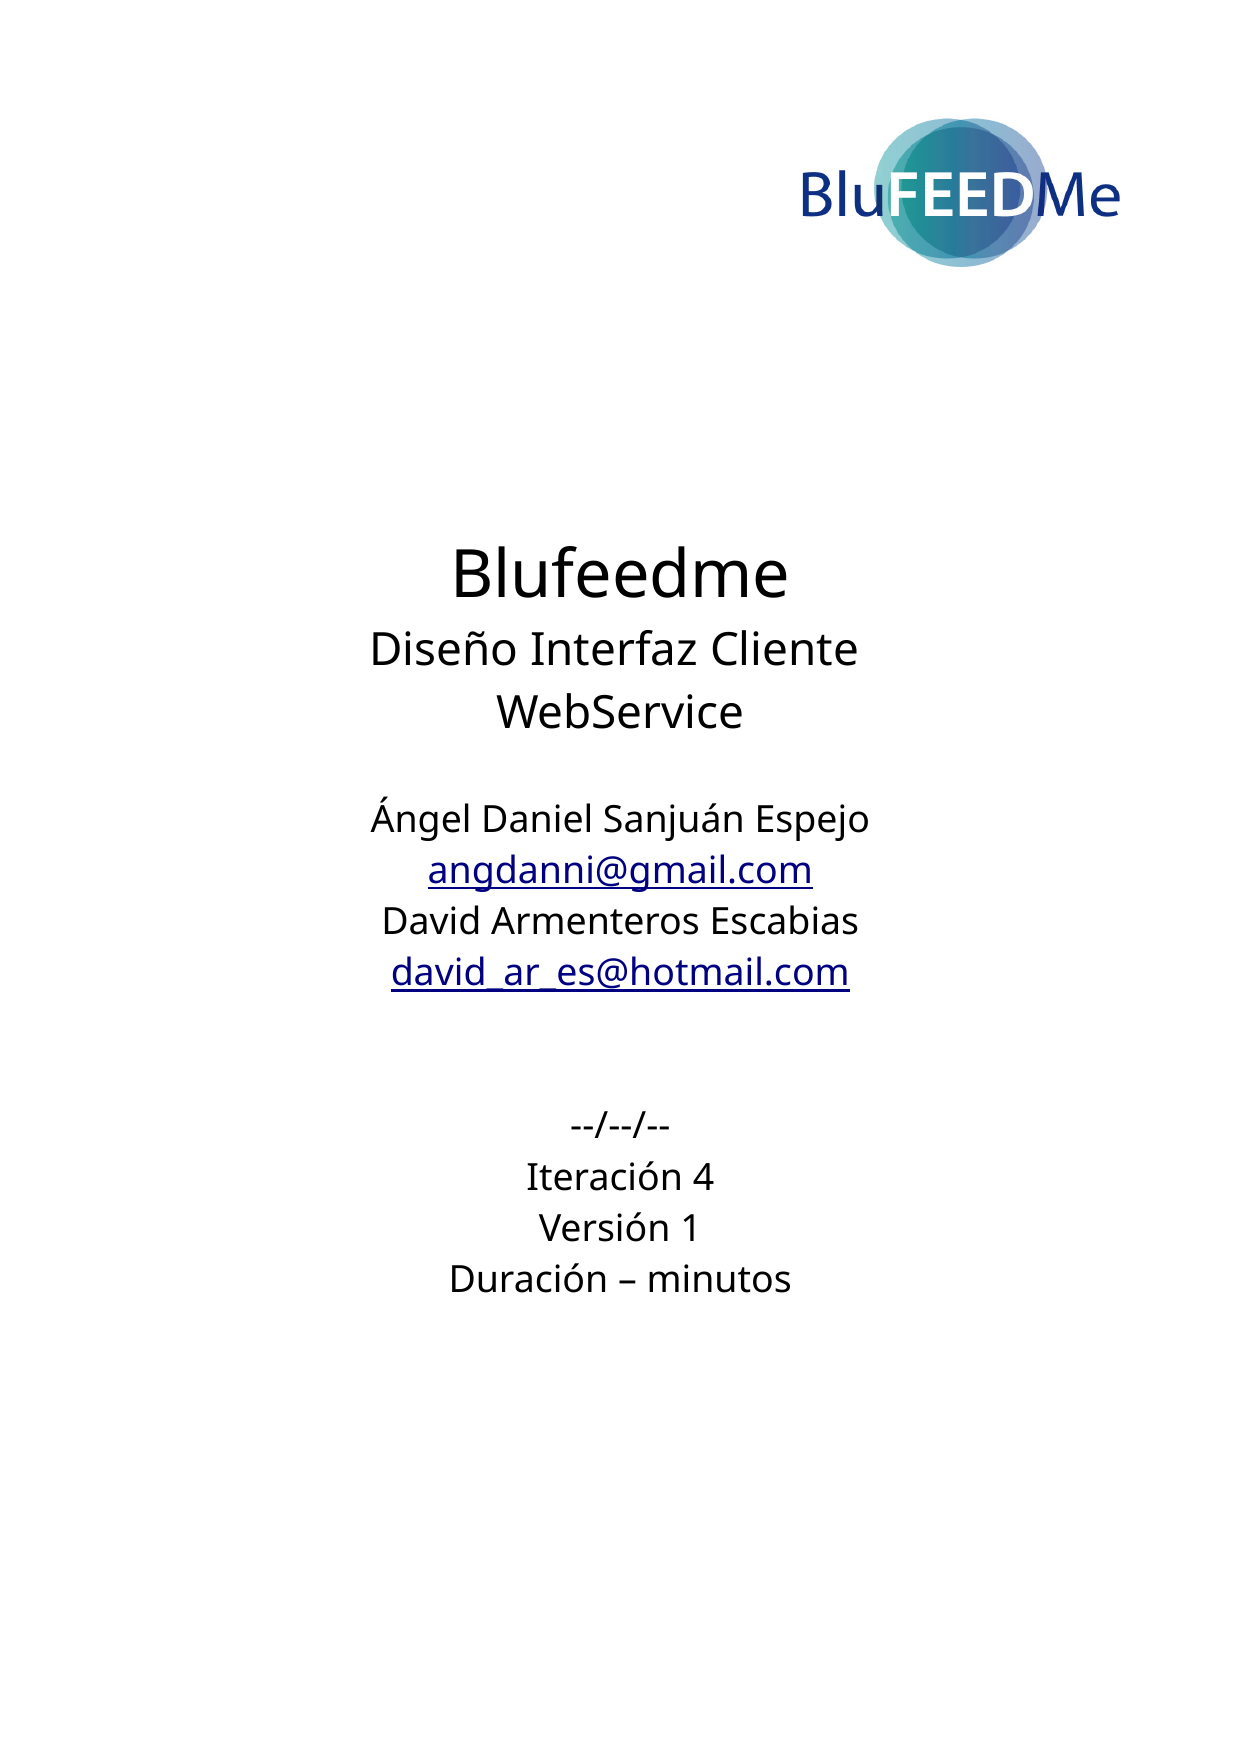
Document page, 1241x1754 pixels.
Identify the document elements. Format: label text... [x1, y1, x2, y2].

text Iteración 4 [118, 1150, 1122, 1201]
text Ángel Daniel Sanjuán Espejo [118, 792, 1122, 843]
text Versión 1 [118, 1201, 1122, 1252]
text Duración – minutos [118, 1252, 1122, 1303]
text David Armenteros Escabias [118, 894, 1122, 946]
picture [797, 118, 1122, 267]
text WebService [118, 679, 1122, 741]
text david_ar_es@hotmail.com [118, 946, 1122, 997]
text --/--/-- [118, 1099, 1122, 1150]
text angdanni@gmail.com [118, 843, 1122, 894]
text Diseño Interfaz Cliente [118, 617, 1122, 679]
text Blufeedme [118, 526, 1122, 617]
